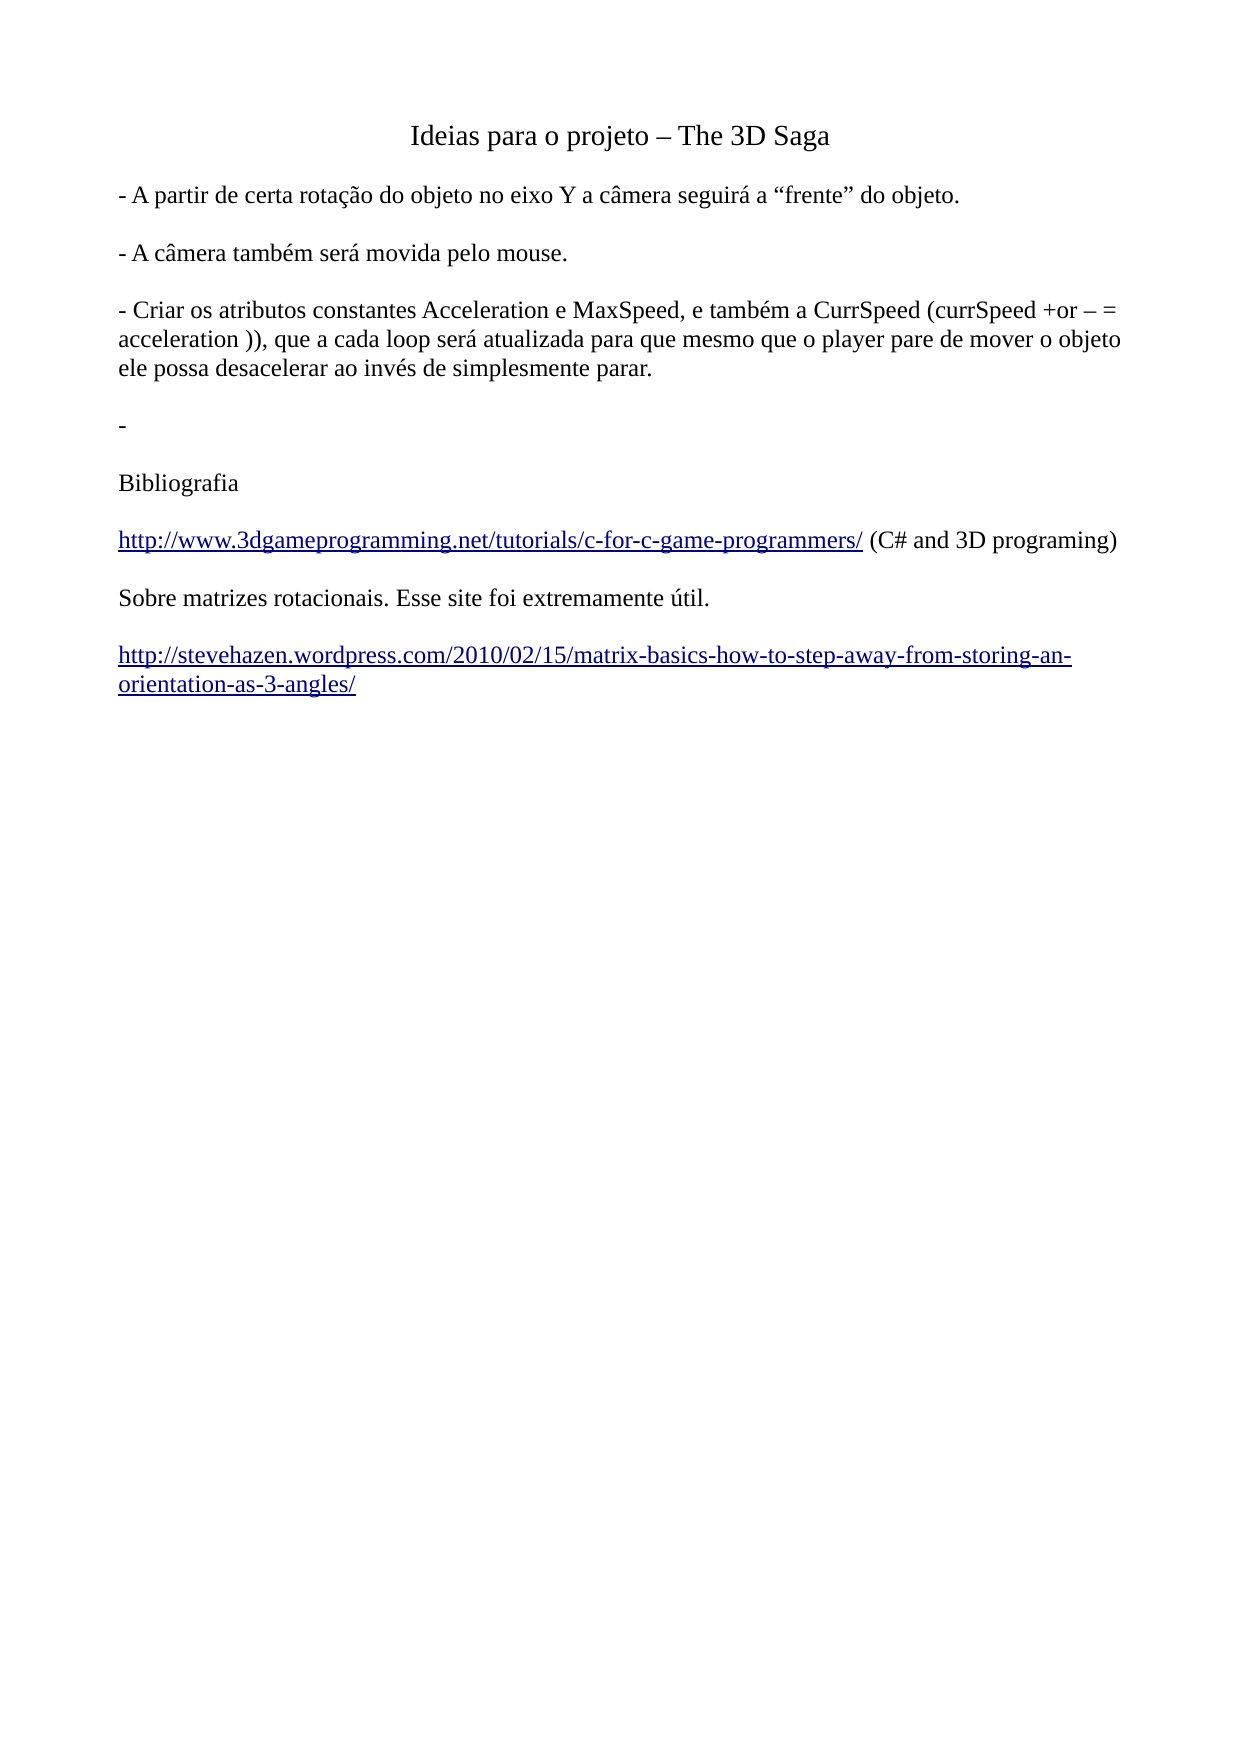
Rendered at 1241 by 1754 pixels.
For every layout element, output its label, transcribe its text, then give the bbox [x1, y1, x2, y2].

text - Criar os atributos constantes Acceleration e MaxSpeed, e também a CurrSpeed (currSpeed +or – = acceleration )), que a cada loop será atualizada para que mesmo que o player pare de mover o objeto ele possa desacelerar ao invés de simplesmente parar. [118, 295, 1122, 382]
text - A câmera também será movida pelo mouse. [118, 238, 1122, 267]
text http://www.3dgameprogramming.net/tutorials/c-for-c-game-programmers/ (C# and 3D programing) [118, 525, 1122, 554]
text Bibliografia [118, 468, 1122, 497]
text Ideias para o projeto – The 3D Saga [118, 118, 1122, 152]
text Sobre matrizes rotacionais. Esse site foi extremamente útil. [118, 583, 1122, 612]
text http://stevehazen.wordpress.com/2010/02/15/matrix-basics-how-to-step-away-from-storing-an-orientation-as-3-angles/ [118, 640, 1122, 698]
text - [118, 410, 1122, 439]
text - A partir de certa rotação do objeto no eixo Y a câmera seguirá a “frente” do objeto. [118, 180, 1122, 209]
